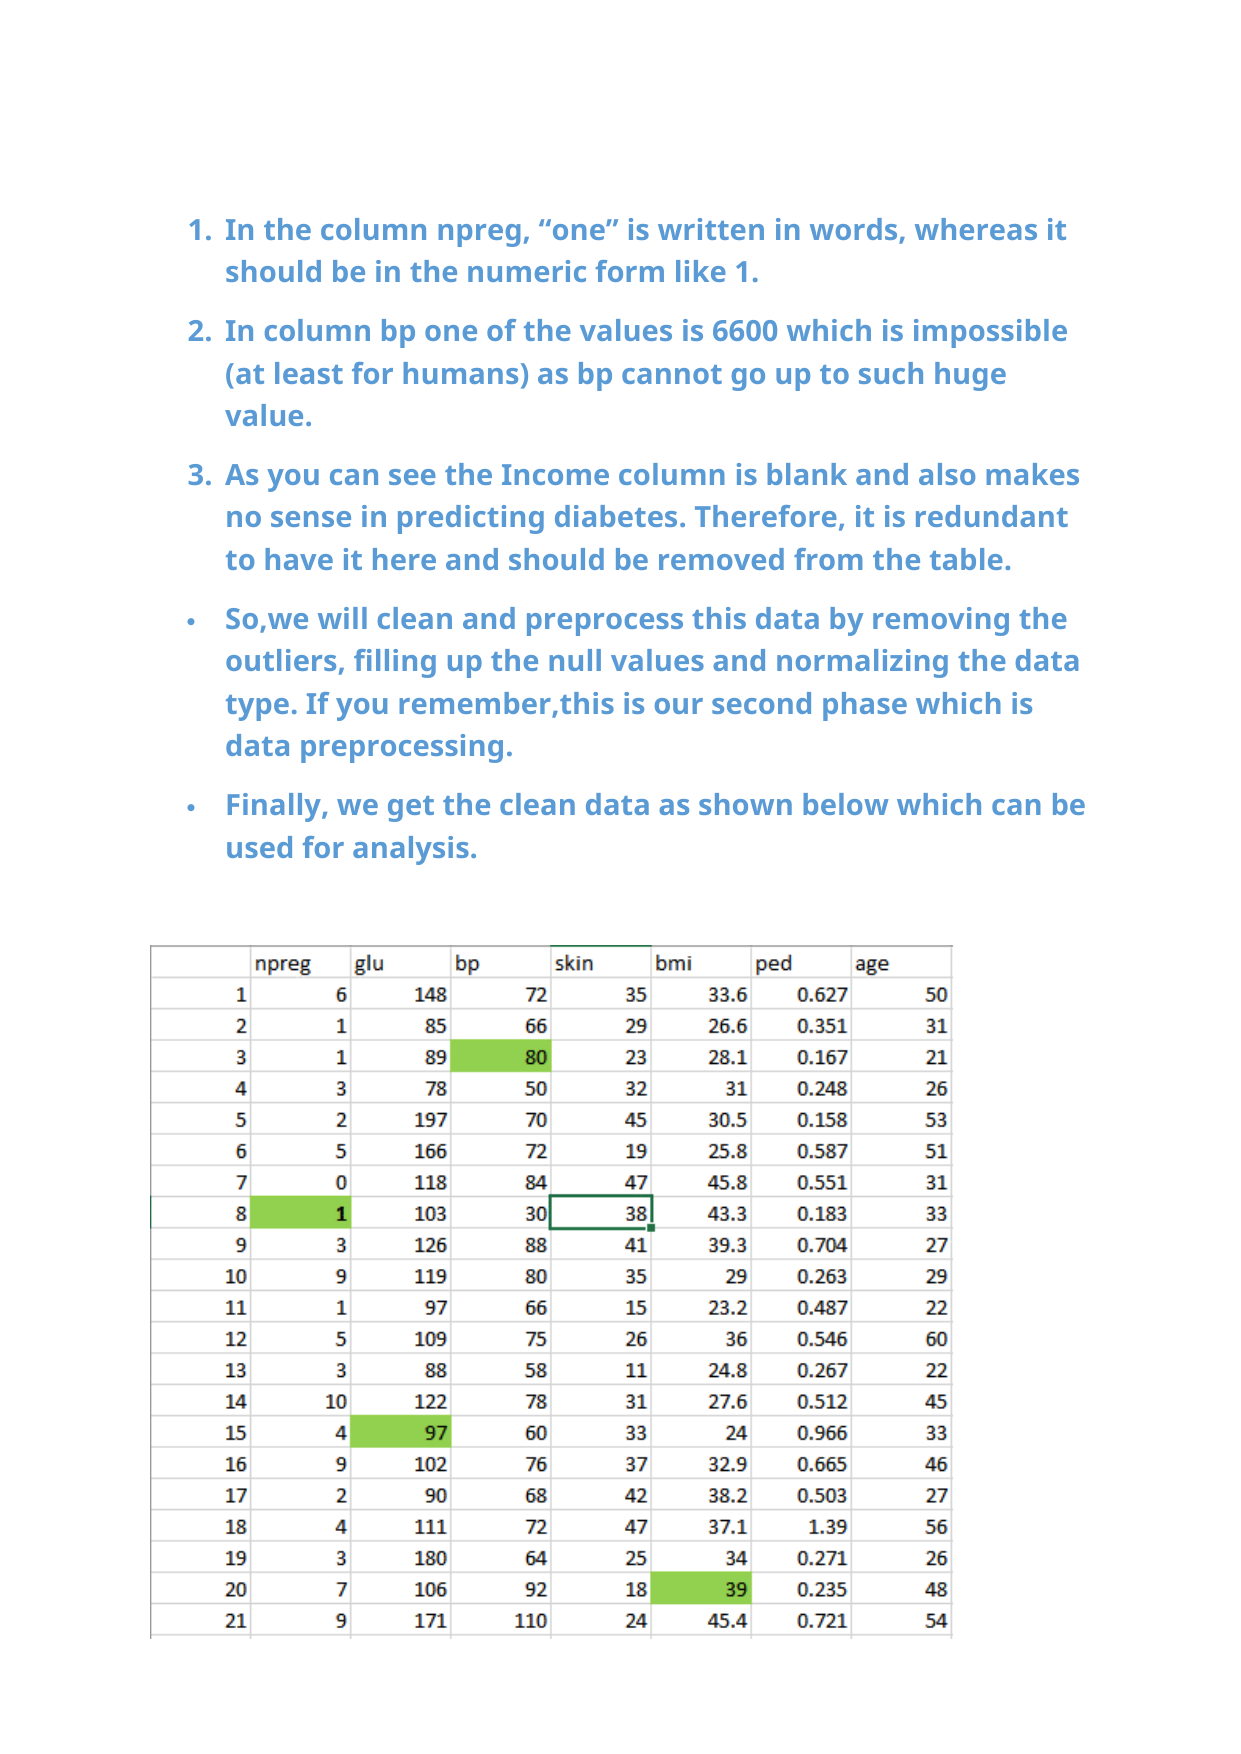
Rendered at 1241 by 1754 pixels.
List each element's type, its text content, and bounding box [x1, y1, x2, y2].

list In column bp one of the values is 6600 which is impossible (at least for humans) as bp cannot go up to such huge value. [187, 311, 1090, 435]
list So,we will clean and preprocess this data by removing the outliers, filling up the null values and normalizing the data type. If you remember,this is our second phase which is data preprocessing. [187, 598, 1090, 651]
list As you can see the Income column is blank and also makes no sense in predicting diabetes. Therefore, it is redundant to have it here and should be removed from the table. [187, 454, 1090, 579]
list In the column npreg, “one” is written in words, whereas it should be in the numeric form like 1. [187, 209, 1090, 291]
